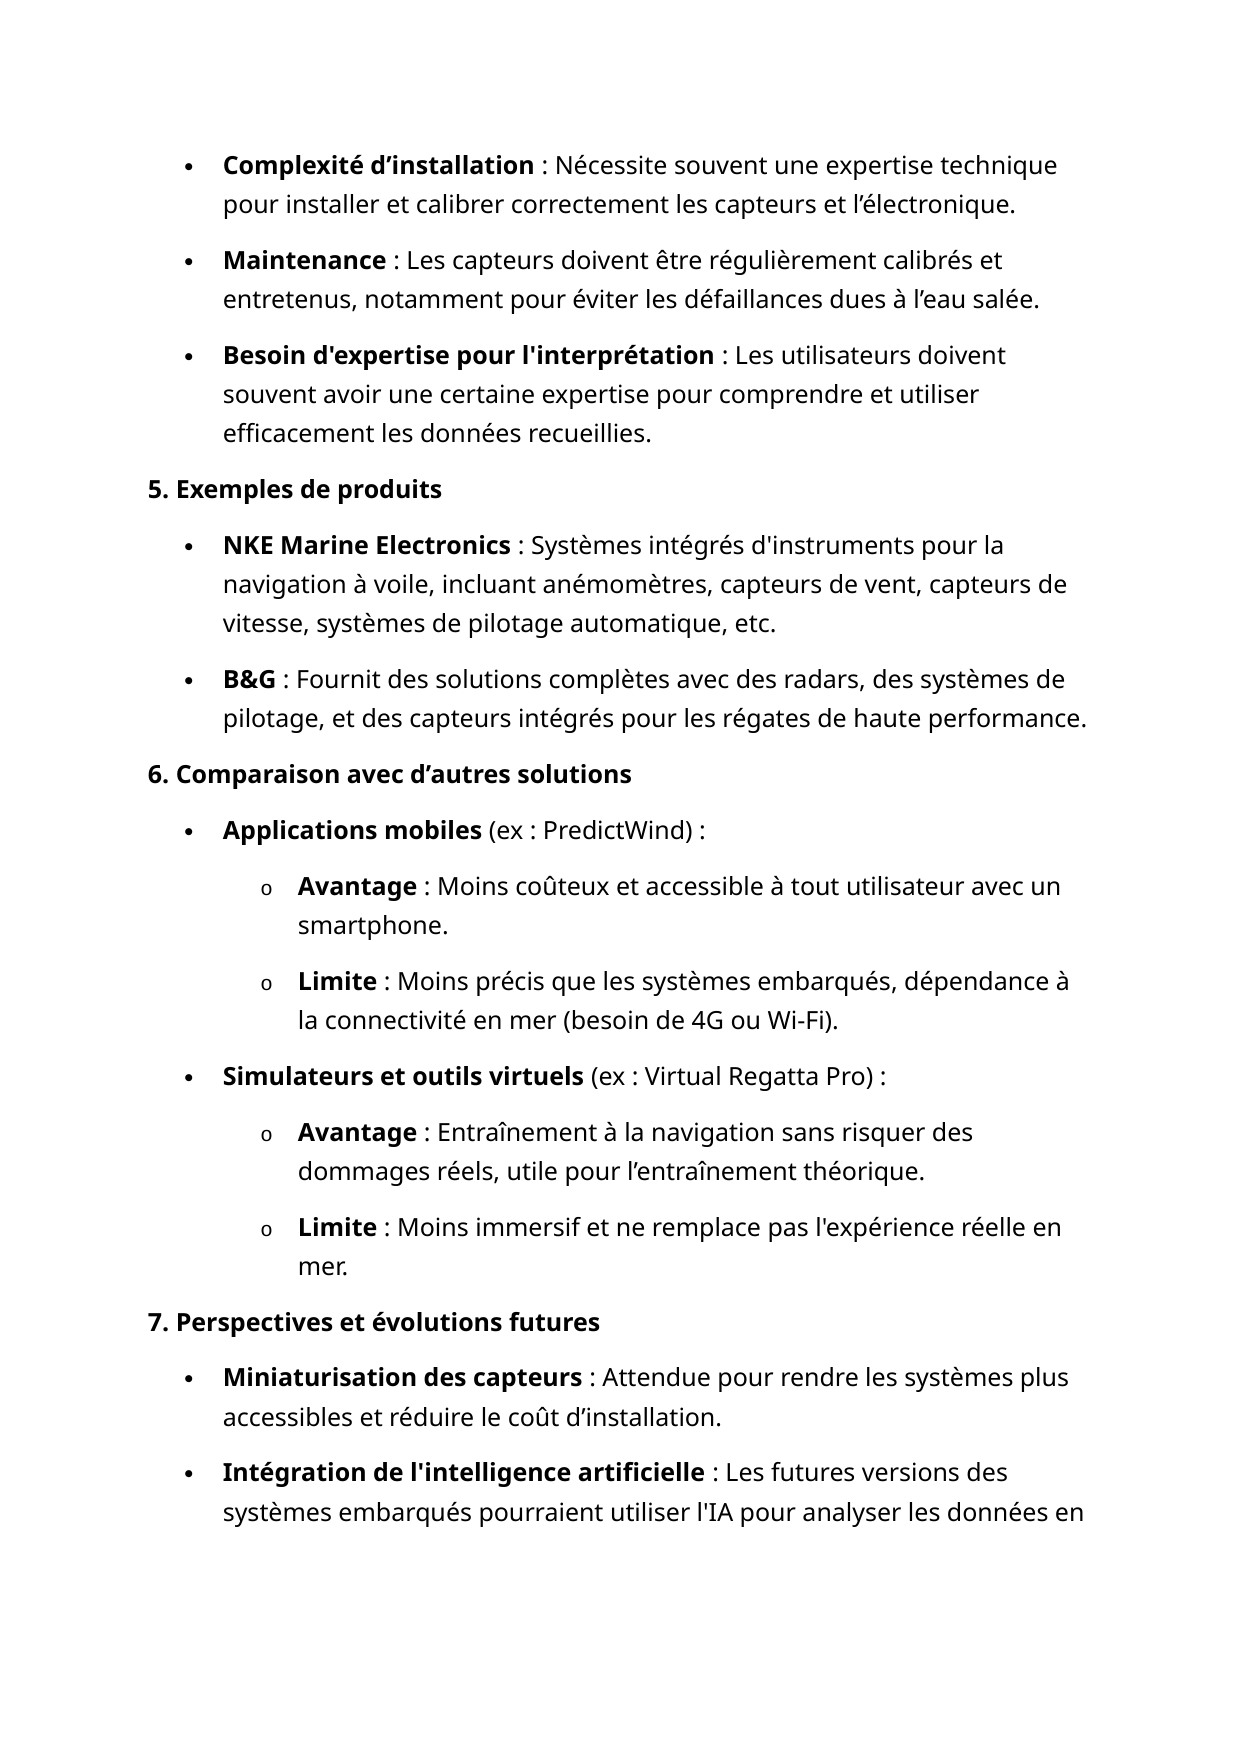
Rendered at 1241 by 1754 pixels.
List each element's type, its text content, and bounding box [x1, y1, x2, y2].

list Applications mobiles (ex : PredictWind) : [185, 813, 1093, 847]
list Avantage : Entraînement à la navigation sans risquer des dommages réels, utile pour l’entraînement théorique. [260, 1114, 1093, 1187]
list Limite : Moins précis que les systèmes embarqués, dépendance à la connectivité en mer (besoin de 4G ou Wi-Fi). [260, 963, 1093, 1037]
list Limite : Moins immersif et ne remplace pas l'expérience réelle en mer. [260, 1209, 1093, 1282]
list Avantage : Moins coûteux et accessible à tout utilisateur avec un smartphone. [260, 868, 1093, 942]
list Maintenance : Les capteurs doivent être régulièrement calibrés et entretenus, notamment pour éviter les défaillances dues à l’eau salée. [185, 243, 1093, 316]
list Besoin d'expertise pour l'interprétation : Les utilisateurs doivent souvent avoir une certaine expertise pour comprendre et utiliser efficacement les données recueillies. [185, 338, 1093, 450]
text 5. Exemples de produits [148, 472, 1093, 506]
list Simulateurs et outils virtuels (ex : Virtual Regatta Pro) : [185, 1058, 1093, 1092]
text 7. Perspectives et évolutions futures [148, 1304, 1093, 1338]
list Miniaturisation des capteurs : Attendue pour rendre les systèmes plus accessibles et réduire le coût d’installation. [185, 1360, 1093, 1433]
list Intégration de l'intelligence artificielle : Les futures versions des systèmes embarqués pourraient utiliser l'IA pour analyser les données en [185, 1455, 1093, 1528]
list B&G : Fournit des solutions complètes avec des radars, des systèmes de pilotage, et des capteurs intégrés pour les régates de haute performance. [185, 662, 1093, 735]
text 6. Comparaison avec d’autres solutions [148, 757, 1093, 791]
list NKE Marine Electronics : Systèmes intégrés d'instruments pour la navigation à voile, incluant anémomètres, capteurs de vent, capteurs de vitesse, systèmes de pilotage automatique, etc. [185, 528, 1093, 640]
list Complexité d’installation : Nécessite souvent une expertise technique pour installer et calibrer correctement les capteurs et l’électronique. [185, 148, 1093, 221]
